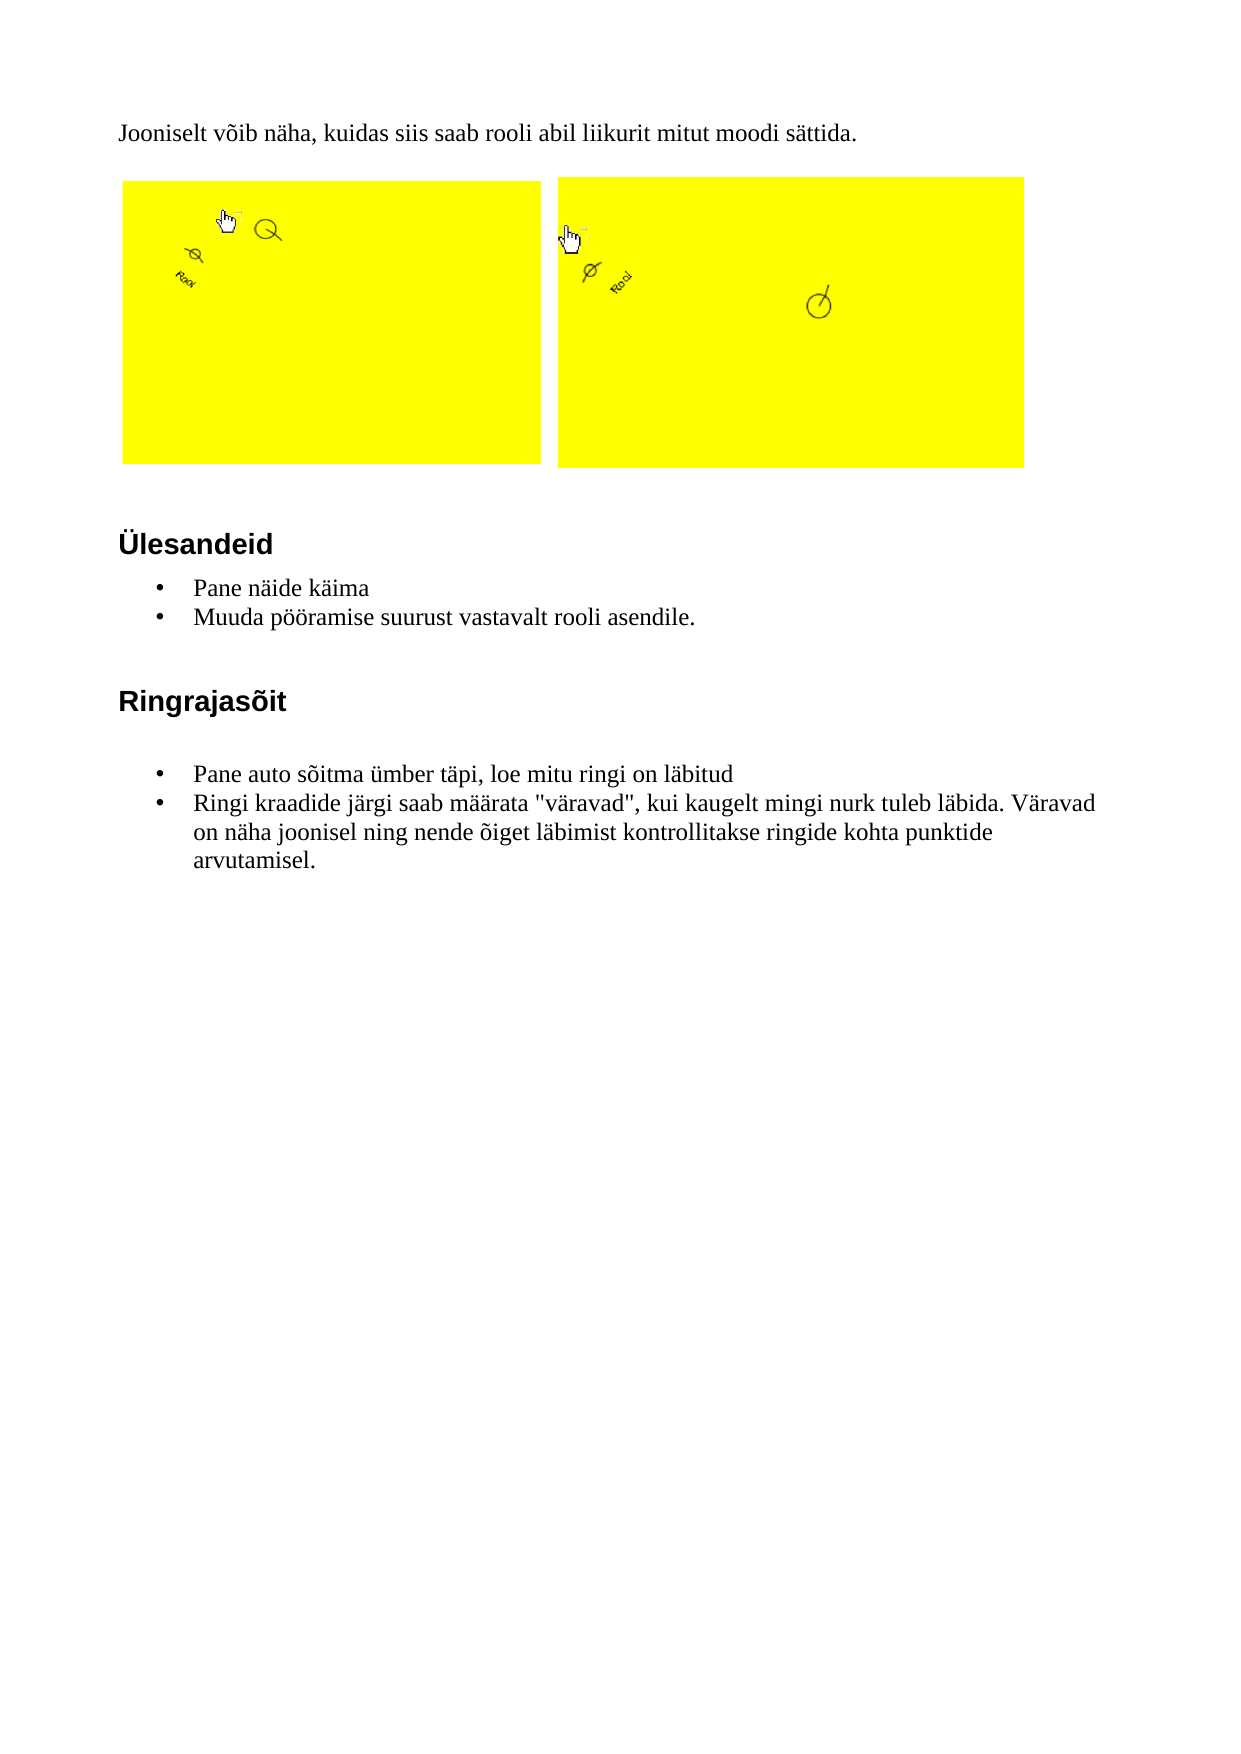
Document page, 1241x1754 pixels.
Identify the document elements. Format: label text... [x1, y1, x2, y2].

subtitle Ülesandeid [118, 527, 1122, 561]
list Pane näide käima [156, 573, 1122, 602]
subtitle Ringrajasõit [118, 684, 1122, 718]
list Pane auto sõitma ümber täpi, loe mitu ringi on läbitud [156, 759, 1122, 788]
list Muuda pööramise suurust vastavalt rooli asendile. [156, 602, 1122, 631]
text Jooniselt võib näha, kuidas siis saab rooli abil liikurit mitut moodi sättida. [118, 118, 1122, 147]
list Ringi kraadide järgi saab määrata "väravad", kui kaugelt mingi nurk tuleb läbida. Väravad on näha joonisel ning nende õiget läbimist kontrollitakse ringide kohta punktide arvutamisel. [156, 788, 1122, 874]
